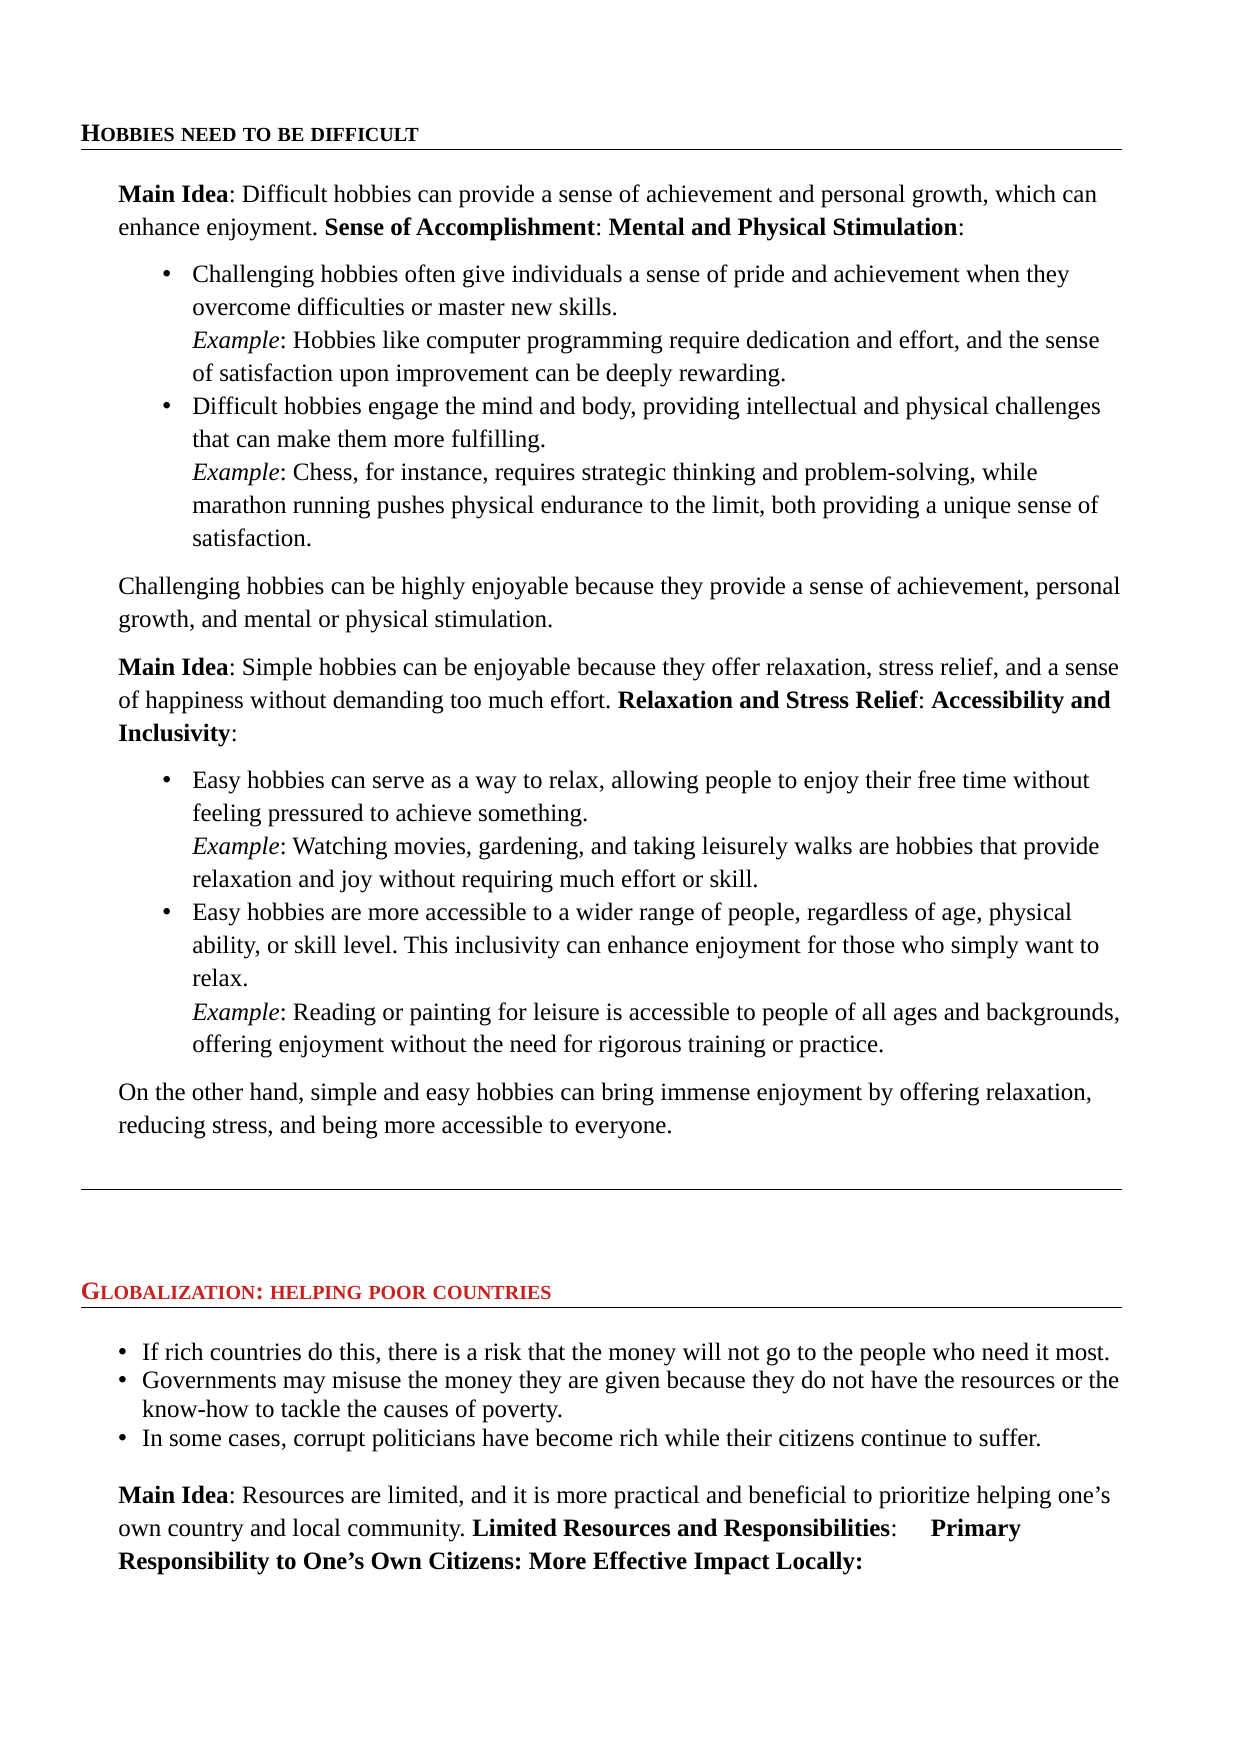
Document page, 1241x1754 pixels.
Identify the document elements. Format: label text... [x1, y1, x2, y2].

list Example: Chess, for instance, requires strategic thinking and problem-solving, while marathon running pushes physical endurance to the limit, both providing a unique sense of satisfaction. [162, 457, 1122, 552]
list Easy hobbies are more accessible to a wider range of people, regardless of age, physical ability, or skill level. This inclusivity can enhance enjoyment for those who simply want to relax. [162, 897, 1122, 992]
list Difficult hobbies engage the mind and body, providing intellectual and physical challenges that can make them more fulfilling. [162, 391, 1122, 453]
text Main Idea: Difficult hobbies can provide a sense of achievement and personal growth, which can enhance enjoyment. Sense of Accomplishment: Mental and Physical Stimulation: [118, 179, 1122, 241]
subtitle Globalization: helping poor countries [81, 1276, 1122, 1307]
list Example: Hobbies like computer programming require dedication and effort, and the sense of satisfaction upon improvement can be deeply rewarding. [162, 325, 1122, 387]
list Challenging hobbies often give individuals a sense of pride and achievement when they overcome difficulties or master new skills. [162, 259, 1122, 321]
list In some cases, corrupt politicians have become rich while their citizens continue to suffer. [118, 1423, 1122, 1452]
text Main Idea: Simple hobbies can be enjoyable because they offer relaxation, stress relief, and a sense of happiness without demanding too much effort. Relaxation and Stress Relief: Accessibility and Inclusivity: [118, 652, 1122, 747]
list Governments may misuse the money they are given because they do not have the resources or the know-how to tackle the causes of poverty. [118, 1365, 1122, 1423]
text On the other hand, simple and easy hobbies can bring immense enjoyment by offering relaxation, reducing stress, and being more accessible to everyone. [118, 1077, 1122, 1139]
text Main Idea: Resources are limited, and it is more practical and beneficial to prioritize helping one’s own country and local community. Limited Resources and Responsibilities: Primary Responsibility to One’s Own Citizens: More Effective Impact Locally: [118, 1480, 1122, 1575]
list Example: Watching movies, gardening, and taking leisurely walks are hobbies that provide relaxation and joy without requiring much effort or skill. [162, 831, 1122, 893]
subtitle Hobbies need to be difficult [81, 118, 1122, 149]
list If rich countries do this, there is a risk that the money will not go to the people who need it most. [118, 1337, 1122, 1365]
text Challenging hobbies can be highly enjoyable because they provide a sense of achievement, personal growth, and mental or physical stimulation. [118, 571, 1122, 633]
list Example: Reading or painting for leisure is accessible to people of all ages and backgrounds, offering enjoyment without the need for rigorous training or practice. [162, 997, 1122, 1058]
list Easy hobbies can serve as a way to relax, allowing people to enjoy their free time without feeling pressured to achieve something. [162, 765, 1122, 827]
